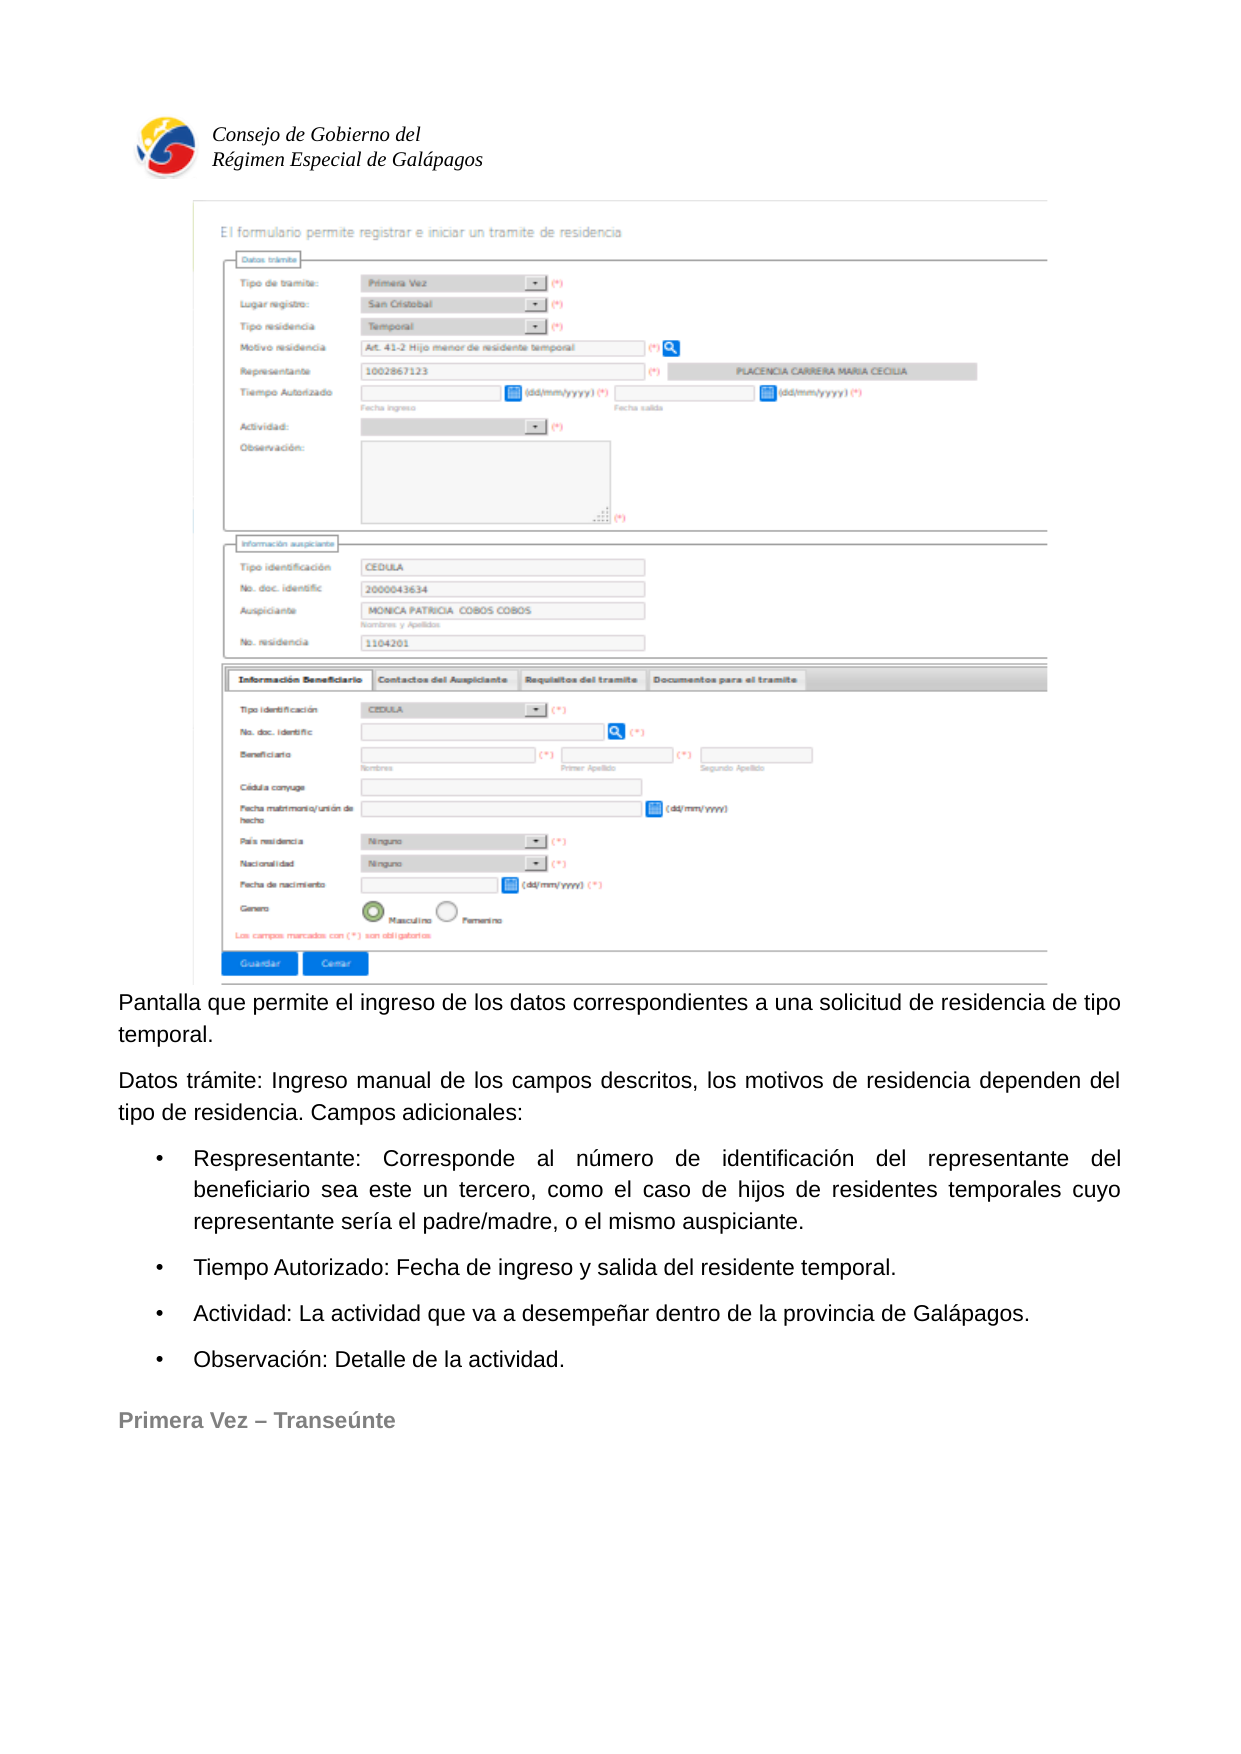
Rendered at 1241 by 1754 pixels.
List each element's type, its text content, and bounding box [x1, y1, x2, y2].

list Actividad: La actividad que va a desempeñar dentro de la provincia de Galápagos. [156, 1300, 1122, 1327]
list Respresentante: Corresponde al número de identificación del representante del beneficiario sea este un tercero, como el caso de hijos de residentes temporales cuyo representante sería el padre/madre, o el mismo auspiciante. [156, 1145, 1122, 1234]
picture [129, 113, 208, 179]
list Tiempo Autorizado: Fecha de ingreso y salida del residente temporal. [156, 1254, 1122, 1280]
picture [192, 200, 1048, 985]
text Datos trámite: Ingreso manual de los campos descritos, los motivos de residencia dependen del tipo de residencia. Campos adicionales: [118, 1067, 1122, 1125]
text Pantalla que permite el ingreso de los datos correspondientes a una solicitud de residencia de tipo temporal. [118, 924, 1122, 1047]
subtitle Primera Vez – Transeúnte [118, 1407, 1122, 1433]
list Observación: Detalle de la actividad. [156, 1346, 1122, 1373]
